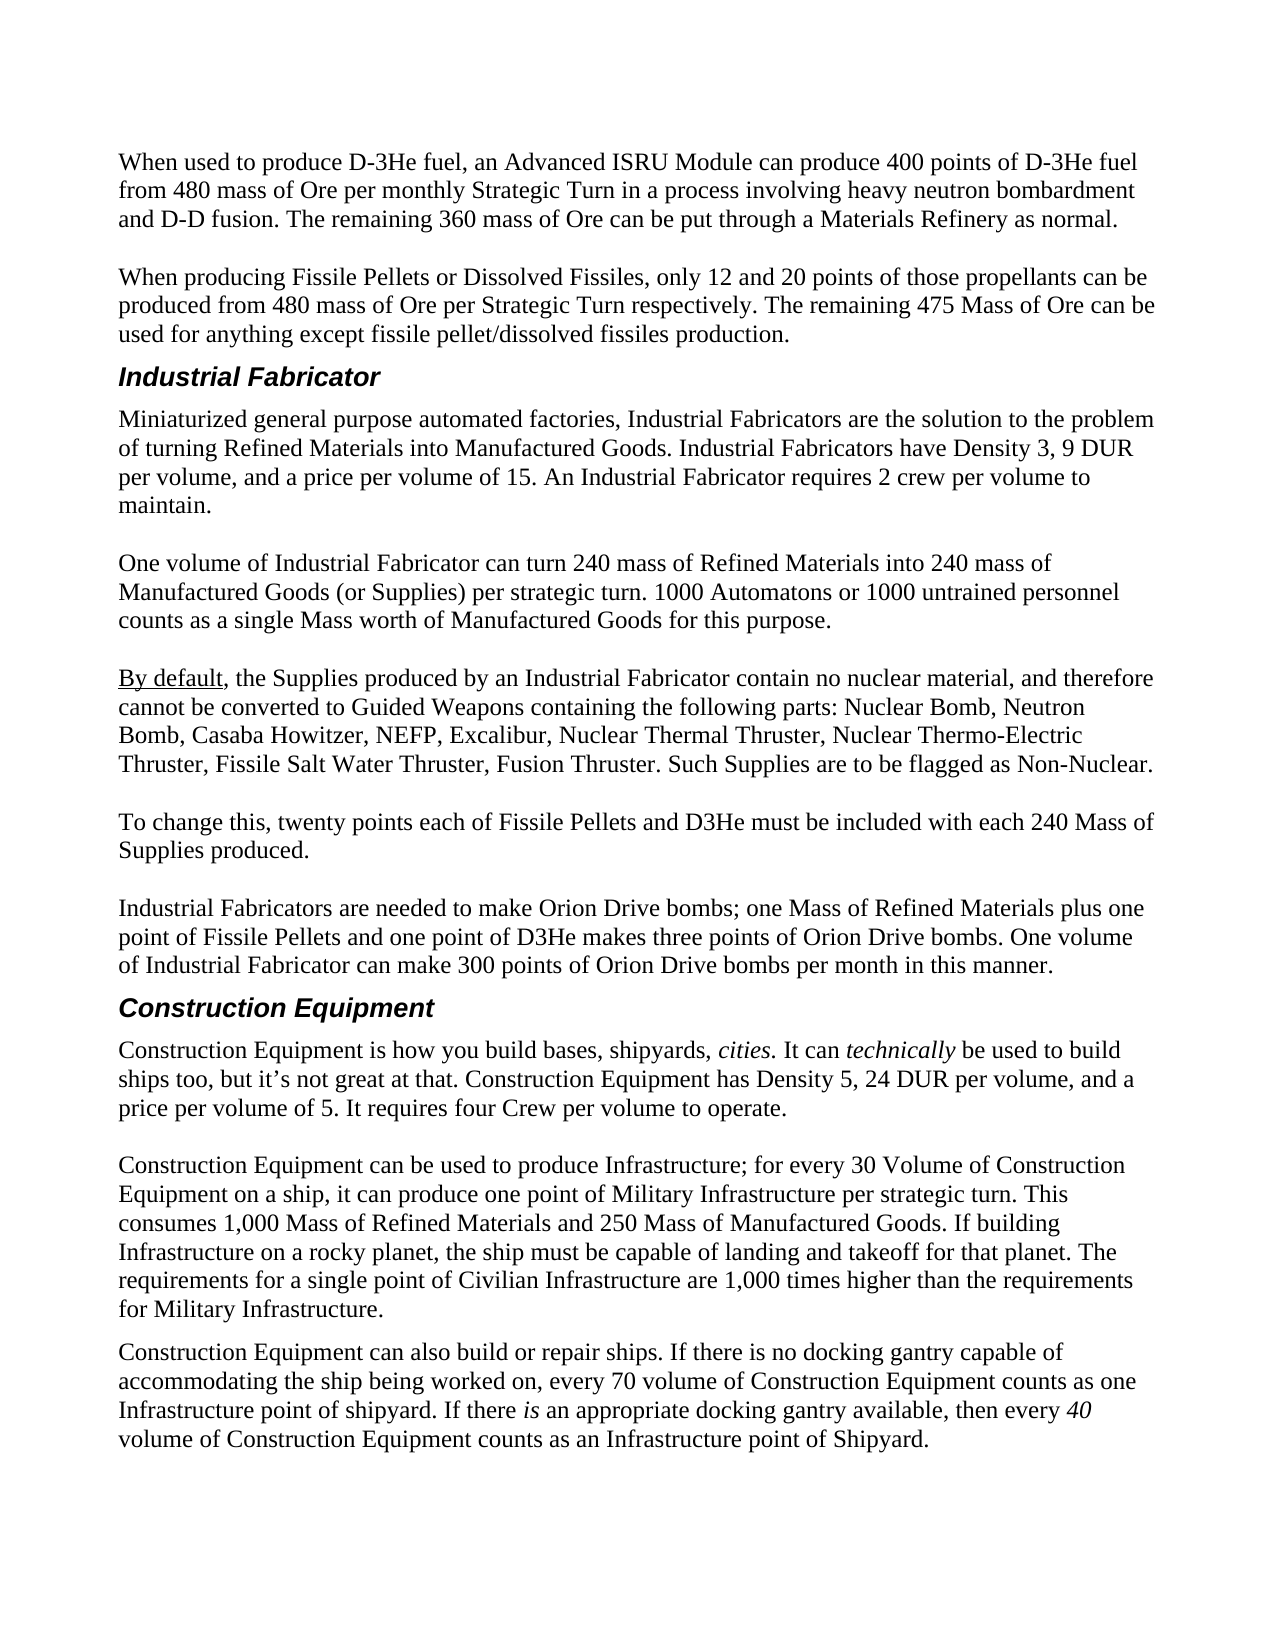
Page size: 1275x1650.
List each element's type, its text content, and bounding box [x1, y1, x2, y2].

text To change this, twenty points each of Fissile Pellets and D3He must be included with each 240 Mass of Supplies produced. [118, 807, 1157, 864]
subtitle Industrial Fabricator [118, 361, 1157, 392]
text Miniaturized general purpose automated factories, Industrial Fabricators are the solution to the problem of turning Refined Materials into Manufactured Goods. Industrial Fabricators have Density 3, 9 DUR per volume, and a price per volume of 15. An Industrial Fabricator requires 2 crew per volume to maintain. [118, 404, 1157, 519]
text One volume of Industrial Fabricator can turn 240 mass of Refined Materials into 240 mass of Manufactured Goods (or Supplies) per strategic turn. 1000 Automatons or 1000 untrained personnel counts as a single Mass worth of Manufactured Goods for this purpose. [118, 548, 1157, 634]
subtitle Construction Equipment [118, 992, 1157, 1023]
text Construction Equipment is how you build bases, shipyards, cities. It can technically be used to build ships too, but it’s not great at that. Construction Equipment has Density 5, 24 DUR per volume, and a price per volume of 5. It requires four Crew per volume to operate. [118, 1036, 1157, 1122]
text Industrial Fabricators are needed to make Orion Drive bombs; one Mass of Refined Materials plus one point of Fissile Pellets and one point of D3He makes three points of Orion Drive bombs. One volume of Industrial Fabricator can make 300 points of Orion Drive bombs per month in this manner. [118, 893, 1157, 979]
text Construction Equipment can be used to produce Infrastructure; for every 30 Volume of Construction Equipment on a ship, it can produce one point of Military Infrastructure per strategic turn. This consumes 1,000 Mass of Refined Materials and 250 Mass of Manufactured Goods. If building Infrastructure on a rocky planet, the ship must be capable of landing and takeoff for that planet. The requirements for a single point of Civilian Infrastructure are 1,000 times higher than the requirements for Military Infrastructure. [118, 1151, 1157, 1323]
text Construction Equipment can also build or repair ships. If there is no docking gantry capable of accommodating the ship being worked on, every 70 volume of Construction Equipment counts as one Infrastructure point of shipyard. If there is an appropriate docking gantry available, then every 40 volume of Construction Equipment counts as an Infrastructure point of Shipyard. [118, 1337, 1157, 1452]
text When used to produce D-3He fuel, an Advanced ISRU Module can produce 400 points of D-3He fuel from 480 mass of Ore per monthly Strategic Turn in a process involving heavy neutron bombardment and D-D fusion. The remaining 360 mass of Ore can be put through a Materials Refinery as normal. [118, 147, 1157, 233]
text When producing Fissile Pellets or Dissolved Fissiles, only 12 and 20 points of those propellants can be produced from 480 mass of Ore per Strategic Turn respectively. The remaining 475 Mass of Ore can be used for anything except fissile pellet/dissolved fissiles production. [118, 262, 1157, 348]
text By default, the Supplies produced by an Industrial Fabricator contain no nuclear material, and therefore cannot be converted to Guided Weapons containing the following parts: Nuclear Bomb, Neutron Bomb, Casaba Howitzer, NEFP, Excalibur, Nuclear Thermal Thruster, Nuclear Thermo-Electric Thruster, Fissile Salt Water Thruster, Fusion Thruster. Such Supplies are to be flagged as Non-Nuclear. [118, 663, 1157, 778]
